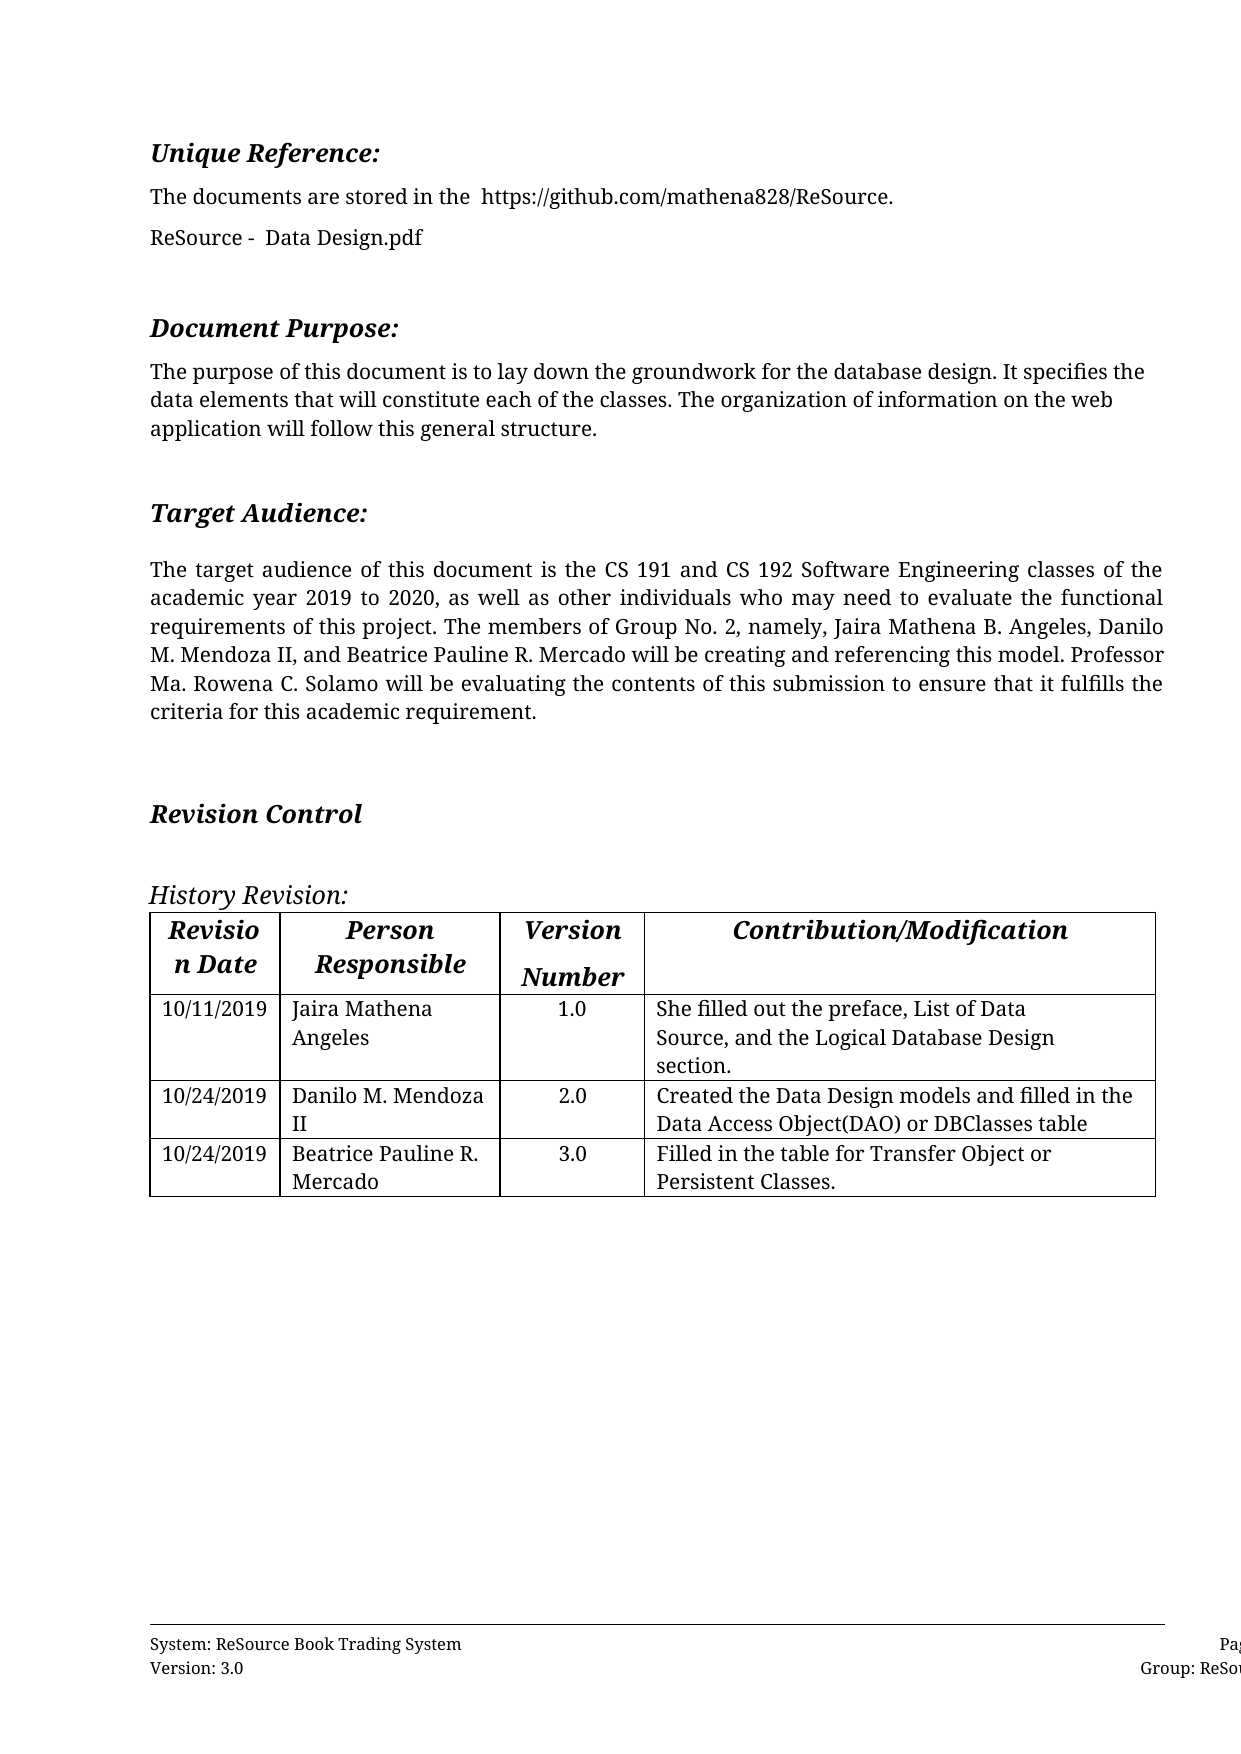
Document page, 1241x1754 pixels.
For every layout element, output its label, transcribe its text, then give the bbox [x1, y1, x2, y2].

text Unique Reference: [150, 136, 1165, 170]
text The target audience of this document is the CS 191 and CS 192 Software Engineering classes of the academic year 2019 to 2020, as well as other individuals who may need to evaluate the functional requirements of this project. The members of Group No. 2, namely, Jaira Mathena B. Angeles, Danilo M. Mendoza II, and Beatrice Pauline R. Mercado will be creating and referencing this model. Professor Ma. Rowena C. Solamo will be evaluating the contents of this submission to ensure that it fulfills the criteria for this academic requirement. [150, 555, 1165, 726]
table_cell Beatrice Pauline R. Mercado [281, 1139, 499, 1196]
table_cell Jaira Mathena Angeles [281, 995, 499, 1080]
text Target Audience: [150, 496, 1165, 530]
table_cell Danilo M. Mendoza II [281, 1081, 499, 1138]
table_cell She filled out the preface, List of Data Source, and the Logical Database Design section. [645, 995, 1155, 1080]
table_header Version Number [501, 913, 644, 993]
table_cell Filled in the table for Transfer Object or Persistent Classes. [645, 1139, 1155, 1196]
table_cell Created the Data Design models and filled in the Data Access Object(DAO) or DBClasses table [645, 1081, 1155, 1138]
text Document Purpose: [150, 311, 1165, 345]
table_header Contribution/Modification [645, 913, 1155, 993]
table_cell 3.0 [501, 1139, 644, 1196]
table_cell 2.0 [501, 1081, 644, 1138]
text The documents are stored in the https://github.com/mathena828/ReSource. [150, 182, 1165, 211]
text The purpose of this document is to lay down the groundwork for the database design. It specifies the data elements that will constitute each of the classes. The organization of information on the web application will follow this general structure. [150, 357, 1165, 442]
table_header Person Responsible [281, 913, 499, 993]
text ReSource - Data Design.pdf [150, 223, 1165, 252]
table_header Revision Date [151, 913, 279, 993]
text Revision Control [150, 797, 1165, 831]
text History Revision: [148, 878, 1165, 912]
table_cell 10/24/2019 [151, 1081, 279, 1138]
table_cell 10/24/2019 [151, 1139, 279, 1196]
table_cell 1.0 [501, 995, 644, 1080]
table_cell 10/11/2019 [151, 995, 279, 1080]
